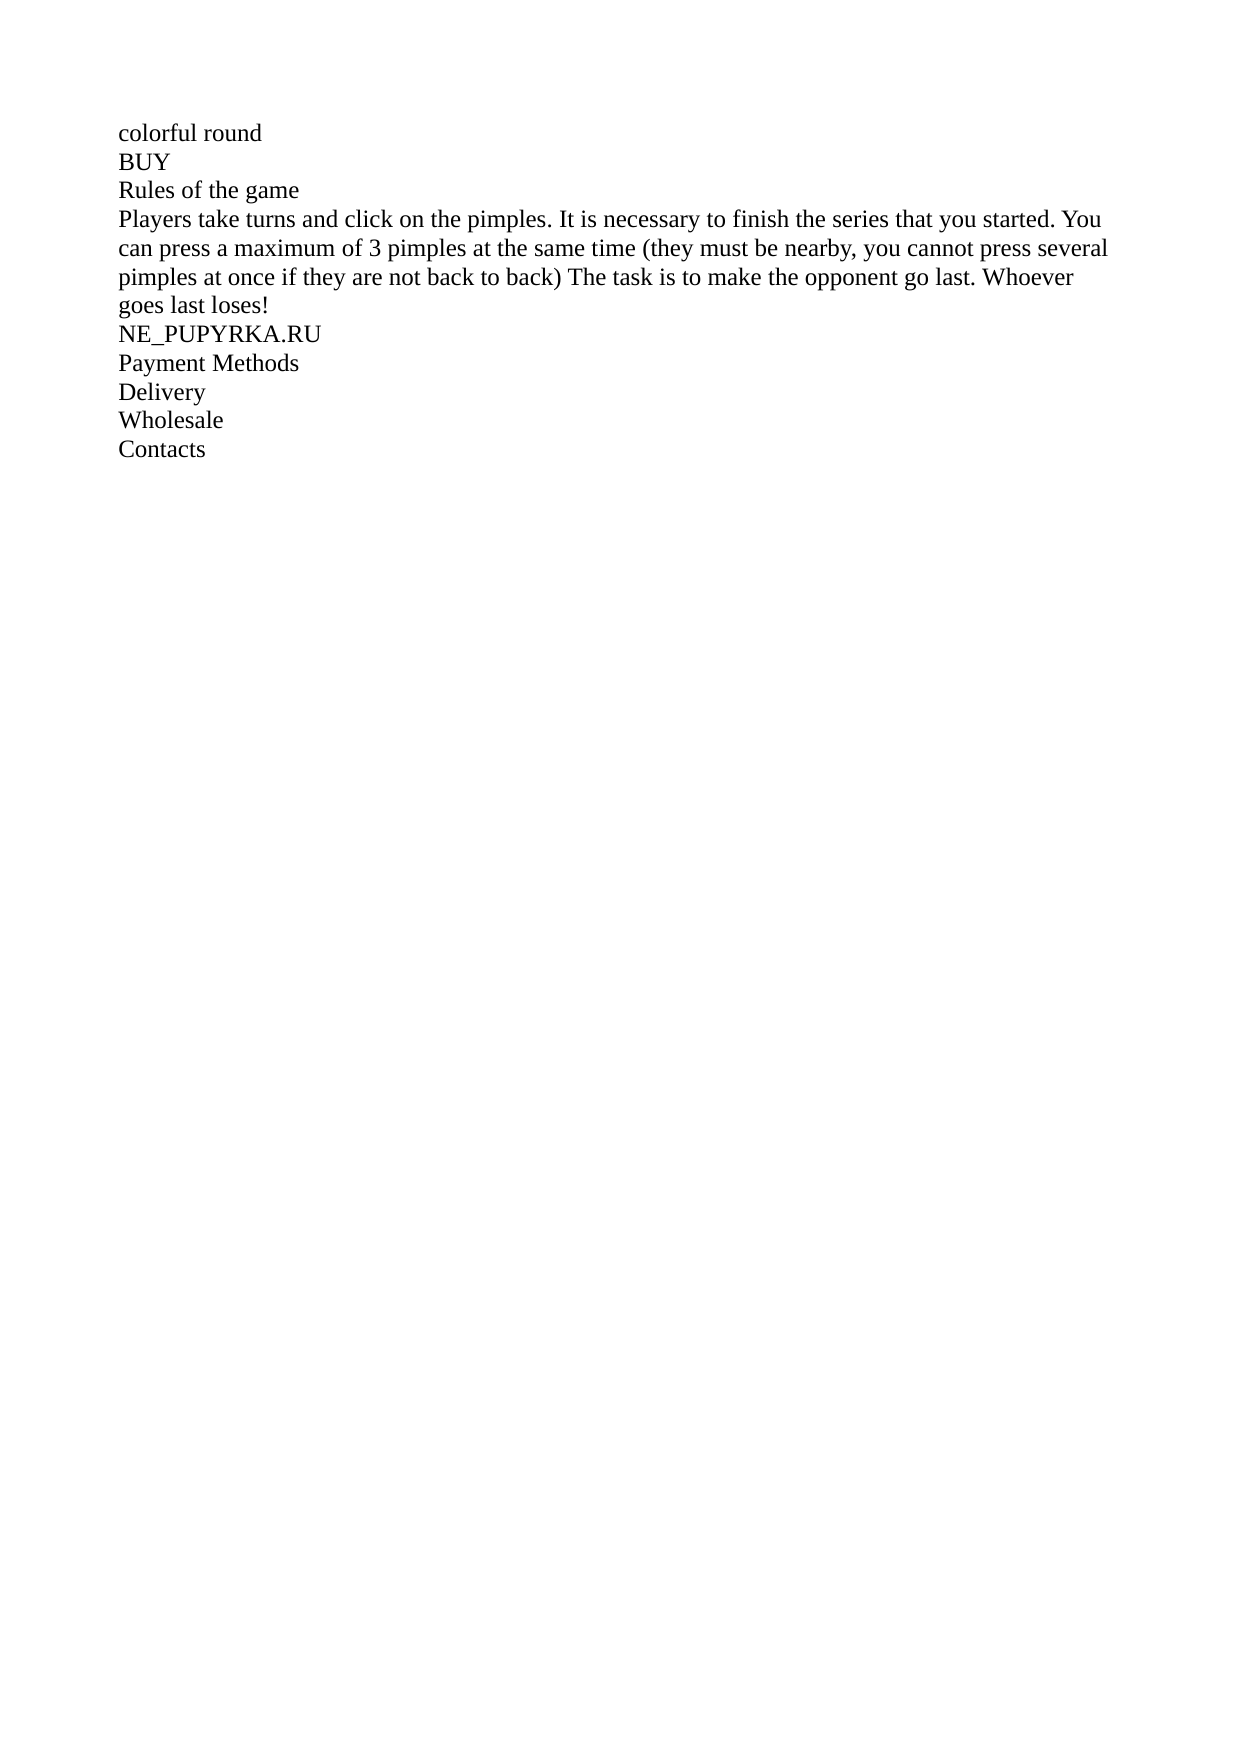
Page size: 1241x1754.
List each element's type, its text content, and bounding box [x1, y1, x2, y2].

text colorful round [118, 118, 1122, 147]
text NE_PUPYRKA.RU [118, 319, 1122, 348]
text Payment Methods [118, 348, 1122, 377]
text BUY [118, 147, 1122, 176]
text Contacts [118, 434, 1122, 463]
text Wholesale [118, 406, 1122, 434]
text Players take turns and click on the pimples. It is necessary to finish the series that you started. You can press a maximum of 3 pimples at the same time (they must be nearby, you cannot press several pimples at once if they are not back to back) The task is to make the opponent go last. Whoever goes last loses! [118, 204, 1122, 319]
text Rules of the game [118, 176, 1122, 204]
text Delivery [118, 377, 1122, 406]
